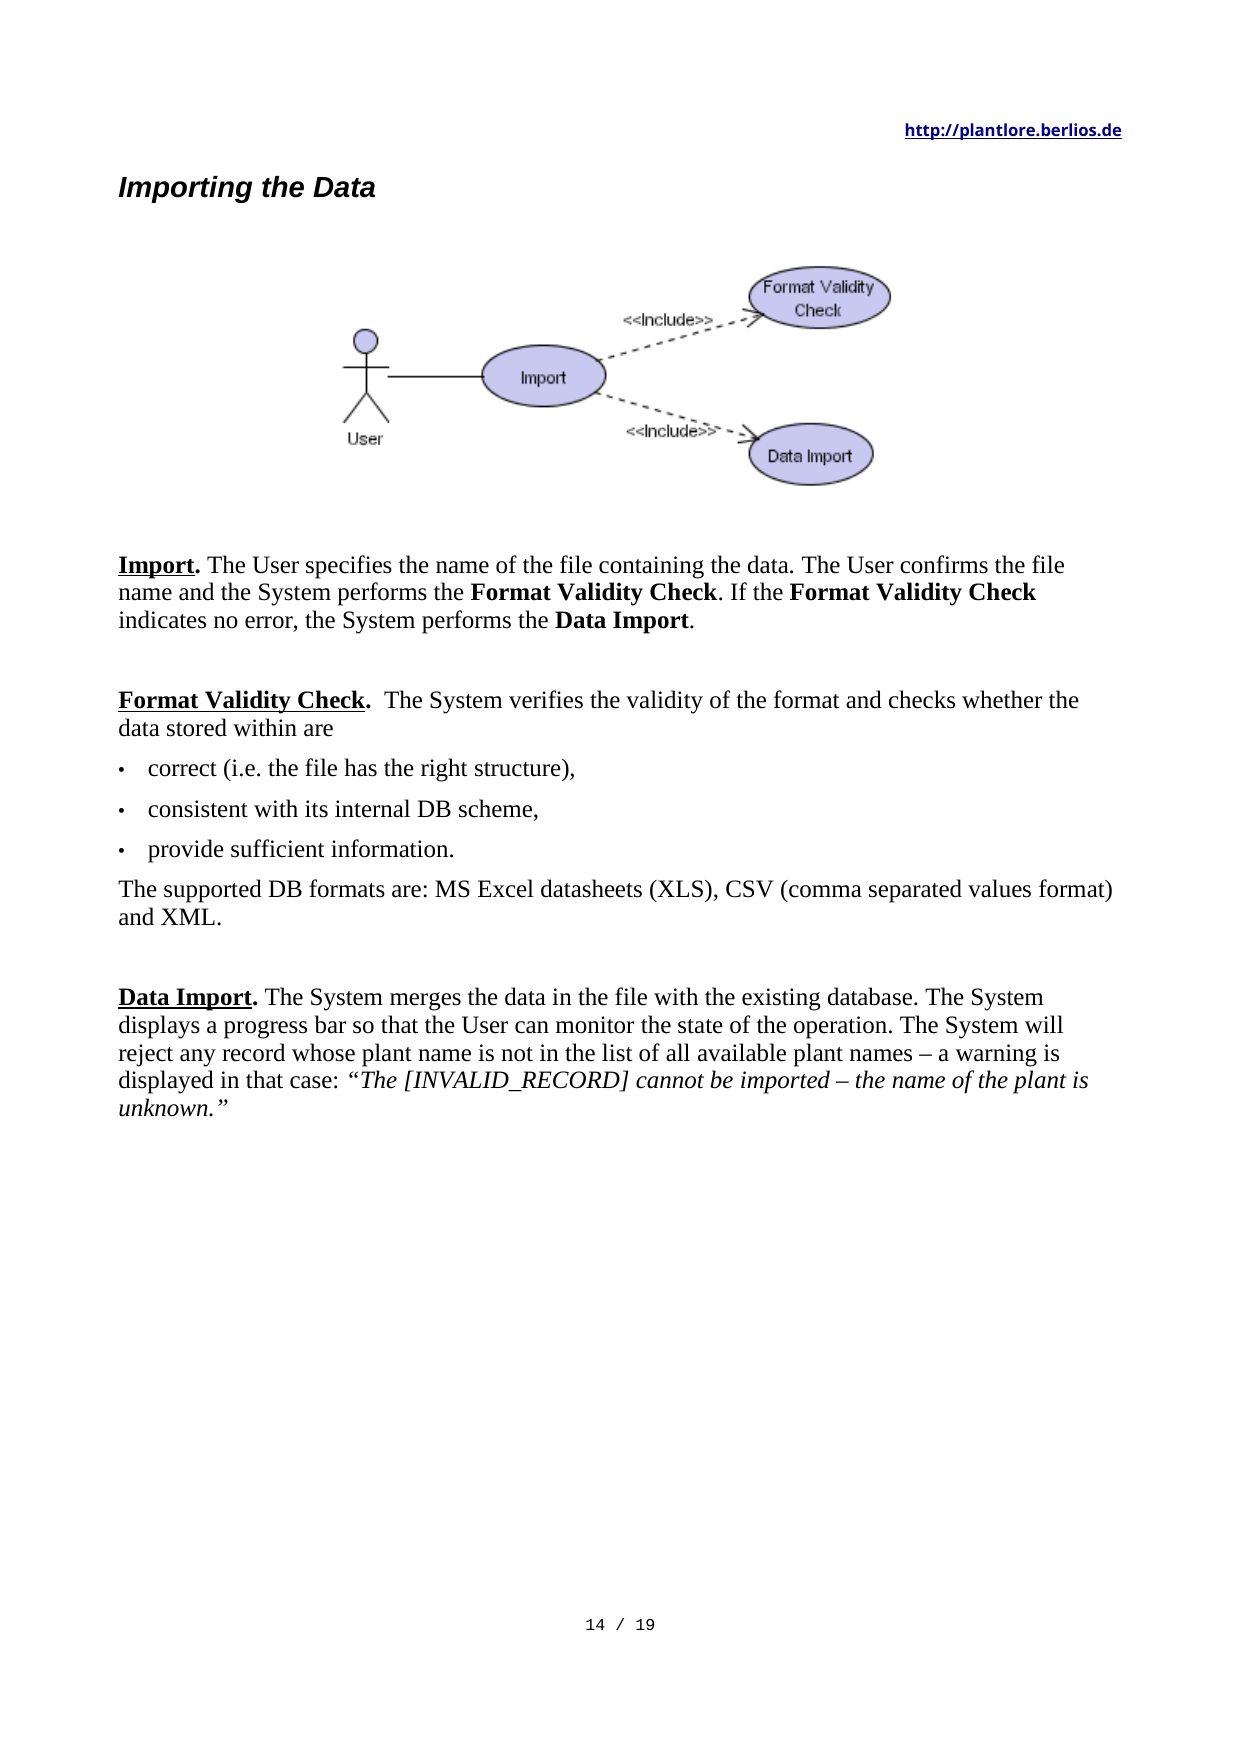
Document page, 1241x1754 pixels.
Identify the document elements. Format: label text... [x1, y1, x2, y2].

text Format Validity Check. The System verifies the validity of the format and checks whether the data stored within are [118, 687, 1122, 742]
subtitle Importing the Data [118, 171, 1122, 203]
picture [316, 243, 924, 511]
text Data Import. The System merges the data in the file with the existing database. The System displays a progress bar so that the User can monitor the state of the operation. The System will reject any record whose plant name is not in the list of all available plant names – a warning is displayed in that case: “The [INVALID_RECORD] cannot be imported – the name of the plant is unknown.” [118, 983, 1122, 1122]
list correct (i.e. the file has the right structure), [118, 754, 1122, 782]
list provide sufficient information. [118, 835, 1122, 863]
list consistent with its internal DB scheme, [118, 795, 1122, 822]
text Import. The User specifies the name of the file containing the data. The User confirms the file name and the System performs the Format Validity Check. If the Format Validity Check indicates no error, the System performs the Data Import. [118, 551, 1122, 634]
text The supported DB formats are: MS Excel datasheets (XLS), CSV (comma separated values format) and XML. [118, 875, 1122, 931]
